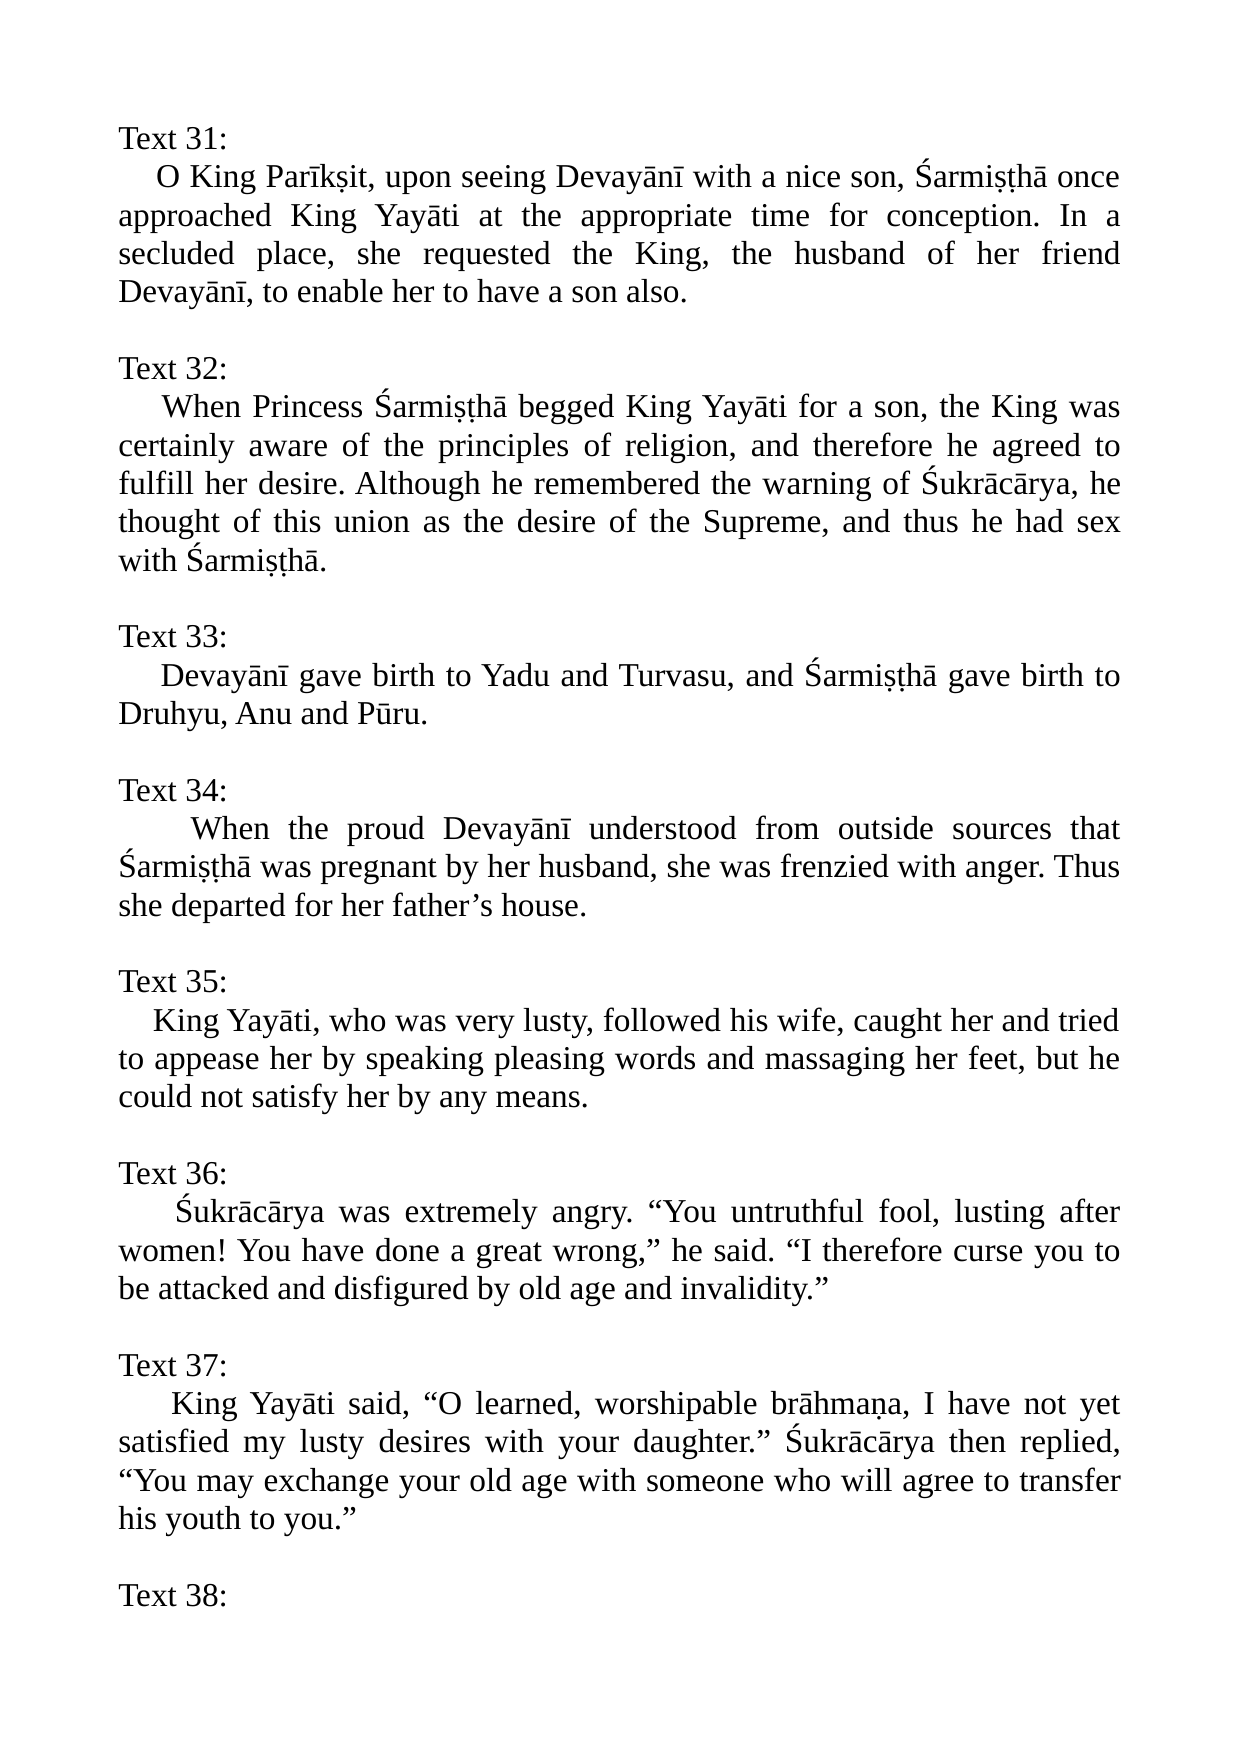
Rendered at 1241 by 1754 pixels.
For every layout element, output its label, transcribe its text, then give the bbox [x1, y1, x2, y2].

text King Yayāti said, “O learned, worshipable brāhmaṇa, I have not yet satisfied my lusty desires with your daughter.” Śukrācārya then replied, “You may exchange your old age with someone who will agree to transfer his youth to you.” [118, 1383, 1122, 1536]
text Text 32: [118, 348, 1122, 386]
text Text 36: [118, 1153, 1122, 1191]
text O King Parīkṣit, upon seeing Devayānī with a nice son, Śarmiṣṭhā once approached King Yayāti at the appropriate time for conception. In a secluded place, she requested the King, the husband of her friend Devayānī, to enable her to have a son also. [118, 156, 1122, 310]
text Devayānī gave birth to Yadu and Turvasu, and Śarmiṣṭhā gave birth to Druhyu, Anu and Pūru. [118, 655, 1122, 731]
text Text 34: [118, 770, 1122, 808]
text King Yayāti, who was very lusty, followed his wife, caught her and tried to appease her by speaking pleasing words and massaging her feet, but he could not satisfy her by any means. [118, 1000, 1122, 1115]
text When the proud Devayānī understood from outside sources that Śarmiṣṭhā was pregnant by her husband, she was frenzied with anger. Thus she departed for her father’s house. [118, 808, 1122, 923]
text Text 37: [118, 1345, 1122, 1383]
text Text 38: [118, 1575, 1122, 1613]
text Text 35: [118, 961, 1122, 1000]
text Text 31: [118, 118, 1122, 156]
text Śukrācārya was extremely angry. “You untruthful fool, lusting after women! You have done a great wrong,” he said. “I therefore curse you to be attacked and disfigured by old age and invalidity.” [118, 1191, 1122, 1306]
text Text 33: [118, 616, 1122, 655]
text When Princess Śarmiṣṭhā begged King Yayāti for a son, the King was certainly aware of the principles of religion, and therefore he agreed to fulfill her desire. Although he remembered the warning of Śukrācārya, he thought of this union as the desire of the Supreme, and thus he had sex with Śarmiṣṭhā. [118, 386, 1122, 578]
